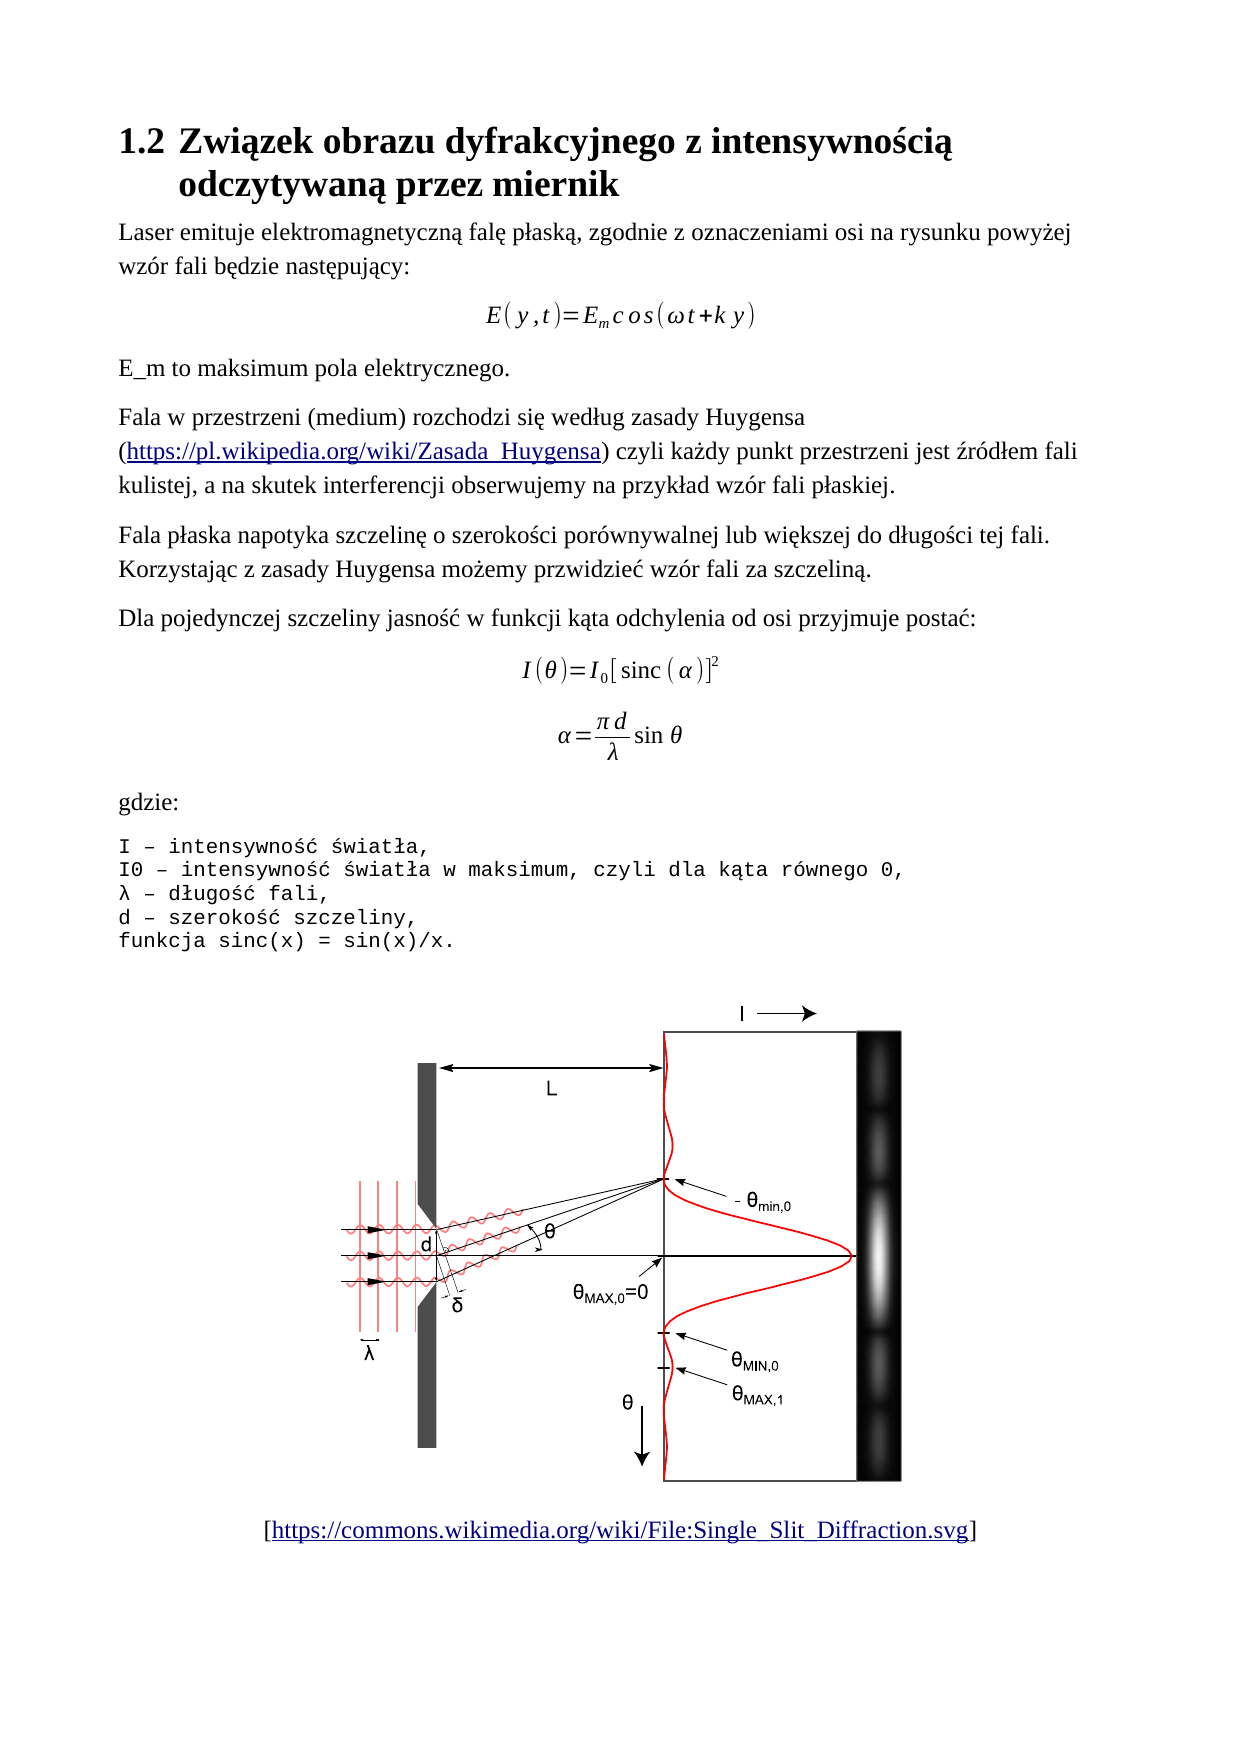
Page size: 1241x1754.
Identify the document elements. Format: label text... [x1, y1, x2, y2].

text λ – długość fali, [118, 883, 1122, 907]
text I0 – intensywność światła w maksimum, czyli dla kąta równego 0, [118, 859, 1122, 883]
subtitle Związek obrazu dyfrakcyjnego z intensywnością odczytywaną przez miernik [118, 118, 1122, 204]
text d – szerokość szczeliny, [118, 907, 1122, 930]
text Fala płaska napotyka szczelinę o szerokości porównywalnej lub większej do długości tej fali. Korzystając z zasady Huygensa możemy przwidzieć wzór fali za szczeliną. [118, 520, 1122, 583]
text Dla pojedynczej szczeliny jasność w funkcji kąta odchylenia od osi przyjmuje postać: [118, 603, 1122, 632]
text Laser emituje elektromagnetyczną falę płaską, zgodnie z oznaczeniami osi na rysunku powyżej wzór fali będzie następujący: [118, 217, 1122, 280]
text funkcja sinc(x) = sin(x)/x. [118, 930, 1122, 954]
text E_m to maksimum pola elektrycznego. [118, 353, 1122, 381]
text I – intensywność światła, [118, 836, 1122, 859]
text gdzie: [118, 787, 1122, 816]
text [https://commons.wikimedia.org/wiki/File:Single_Slit_Diffraction.svg] [118, 983, 1122, 1543]
text Fala w przestrzeni (medium) rozchodzi się według zasady Huygensa (https://pl.wikipedia.org/wiki/Zasada_Huygensa) czyli każdy punkt przestrzeni jest źródłem fali kulistej, a na skutek interferencji obserwujemy na przykład wzór fali płaskiej. [118, 402, 1122, 499]
